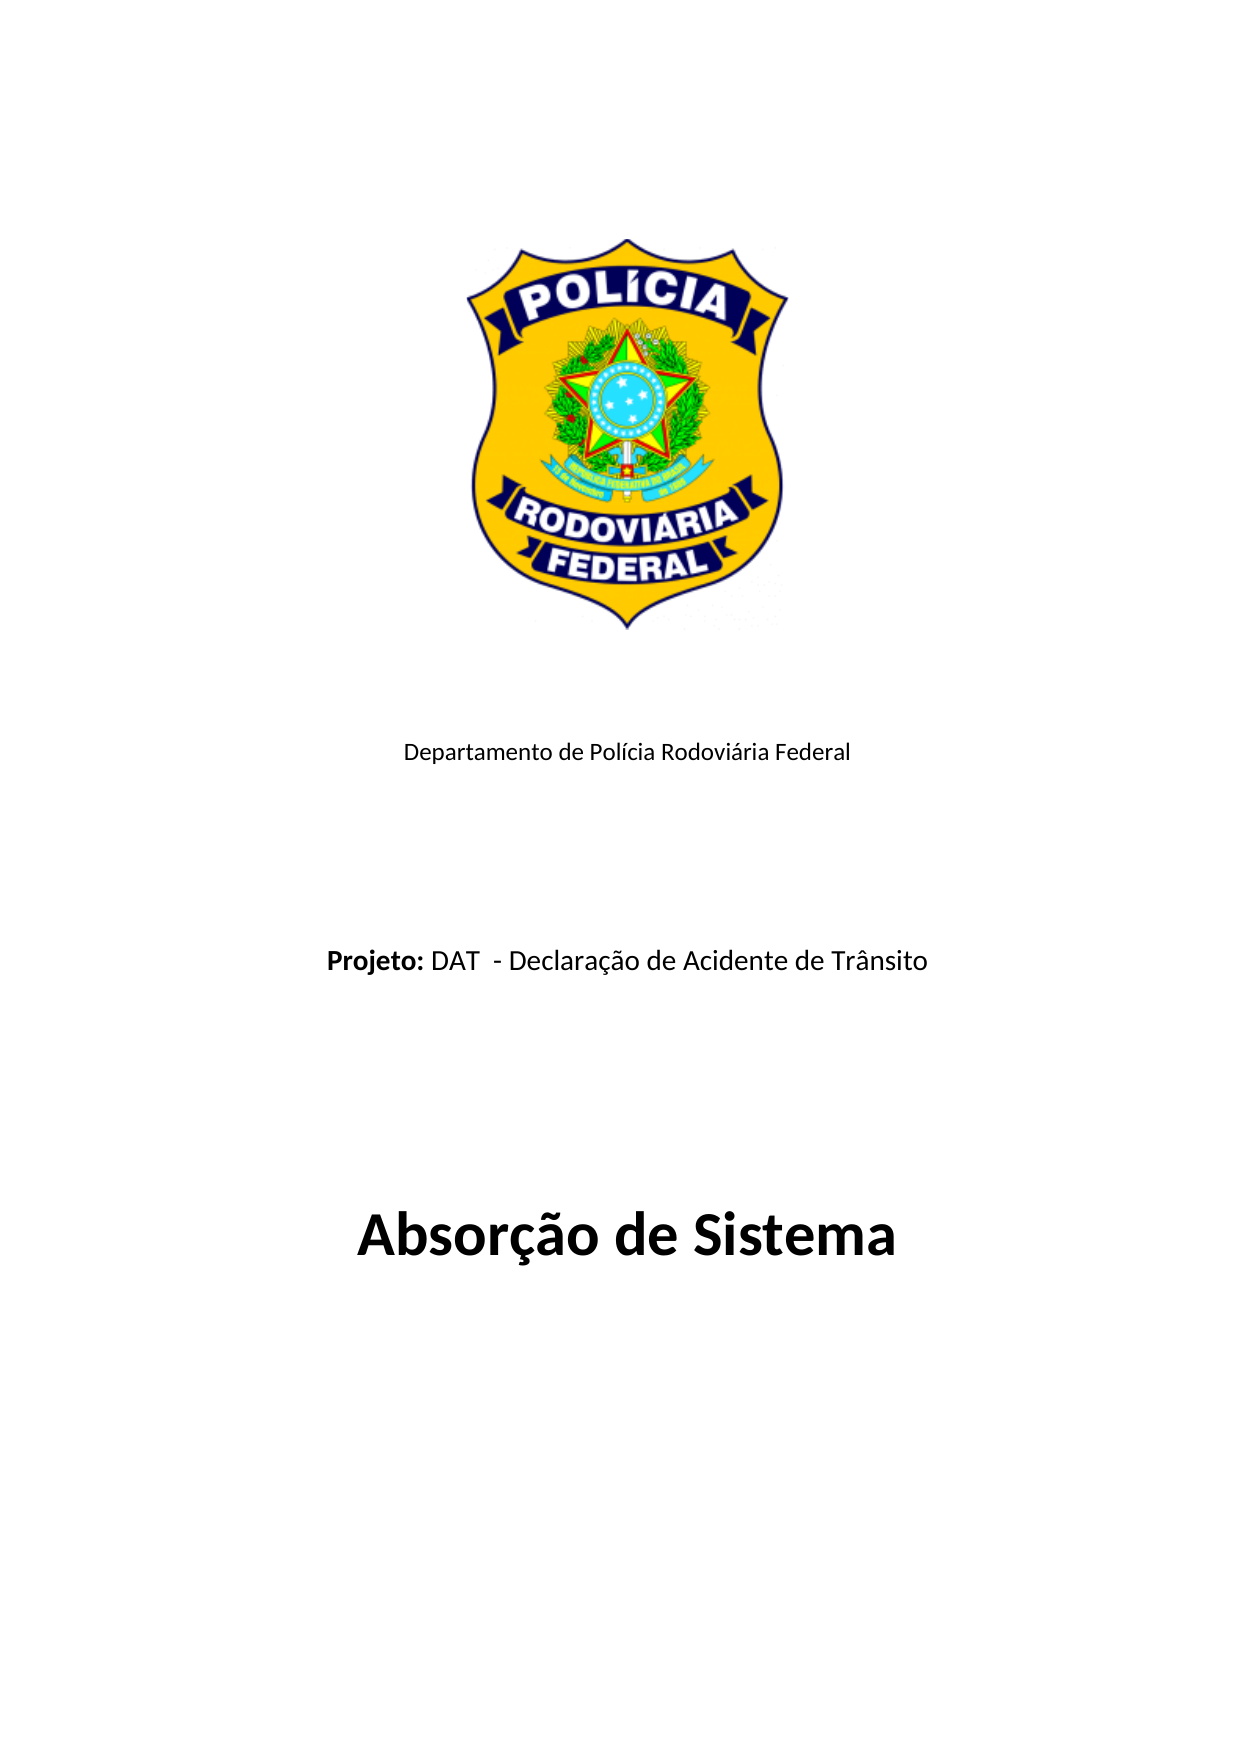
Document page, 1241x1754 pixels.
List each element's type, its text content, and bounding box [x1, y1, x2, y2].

text Projeto: DAT - Declaração de Acidente de Trânsito [192, 942, 1063, 978]
picture [466, 239, 789, 630]
text Departamento de Polícia Rodoviária Federal [192, 736, 1063, 767]
text Absorção de Sistema [192, 1194, 1063, 1271]
